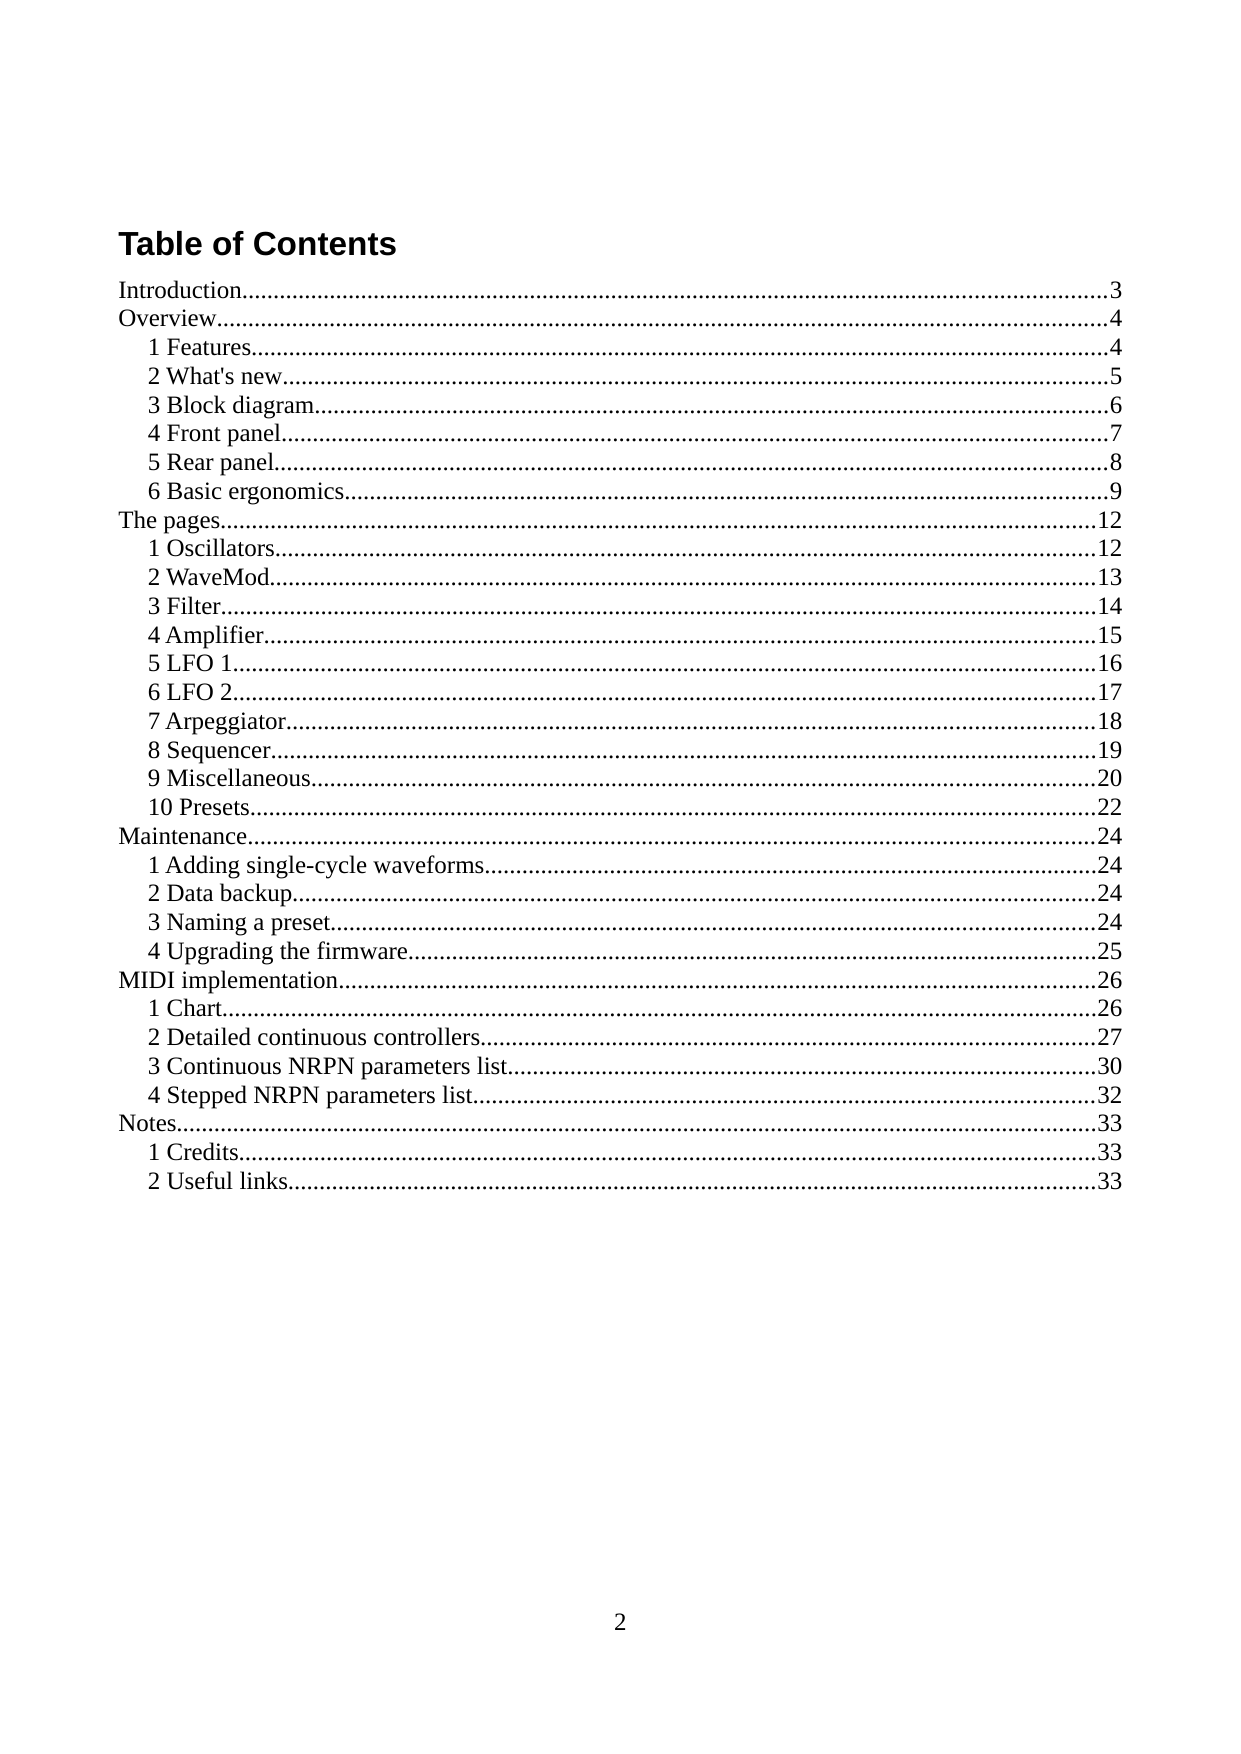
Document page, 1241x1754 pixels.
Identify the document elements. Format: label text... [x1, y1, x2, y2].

text 8 Sequencer 19 [148, 735, 1122, 763]
text 1 Chart 26 [148, 993, 1122, 1022]
text Overview 4 [118, 303, 1122, 332]
text MIDI implementation 26 [118, 965, 1122, 993]
text 4 Stepped NRPN parameters list 32 [148, 1080, 1122, 1108]
text 6 LFO 2 17 [148, 677, 1122, 706]
text 4 Upgrading the firmware 25 [148, 936, 1122, 965]
text 4 Amplifier 15 [148, 620, 1122, 648]
text 3 Naming a preset 24 [148, 907, 1122, 936]
text 1 Features 4 [148, 332, 1122, 361]
text The pages 12 [118, 505, 1122, 533]
text 10 Presets 22 [148, 792, 1122, 821]
text Introduction 3 [118, 275, 1122, 303]
text 2 WaveMod 13 [148, 562, 1122, 591]
text 3 Filter 14 [148, 591, 1122, 620]
text 2 Useful links 33 [148, 1166, 1122, 1195]
text 2 Data backup 24 [148, 878, 1122, 907]
text 2 Detailed continuous controllers 27 [148, 1022, 1122, 1051]
text 1 Oscillators 12 [148, 533, 1122, 562]
text 4 Front panel 7 [148, 418, 1122, 447]
text 7 Arpeggiator 18 [148, 706, 1122, 735]
text 3 Continuous NRPN parameters list 30 [148, 1051, 1122, 1080]
text 1 Credits 33 [148, 1137, 1122, 1166]
text 5 LFO 1 16 [148, 648, 1122, 677]
text Maintenance 24 [118, 821, 1122, 850]
text 2 What's new 5 [148, 361, 1122, 390]
text Notes 33 [118, 1108, 1122, 1137]
text 6 Basic ergonomics 9 [148, 476, 1122, 505]
text 1 Adding single-cycle waveforms 24 [148, 850, 1122, 878]
text 5 Rear panel 8 [148, 447, 1122, 476]
text 9 Miscellaneous 20 [148, 763, 1122, 792]
subtitle Table of Contents [118, 224, 1122, 262]
text 3 Block diagram 6 [148, 390, 1122, 418]
